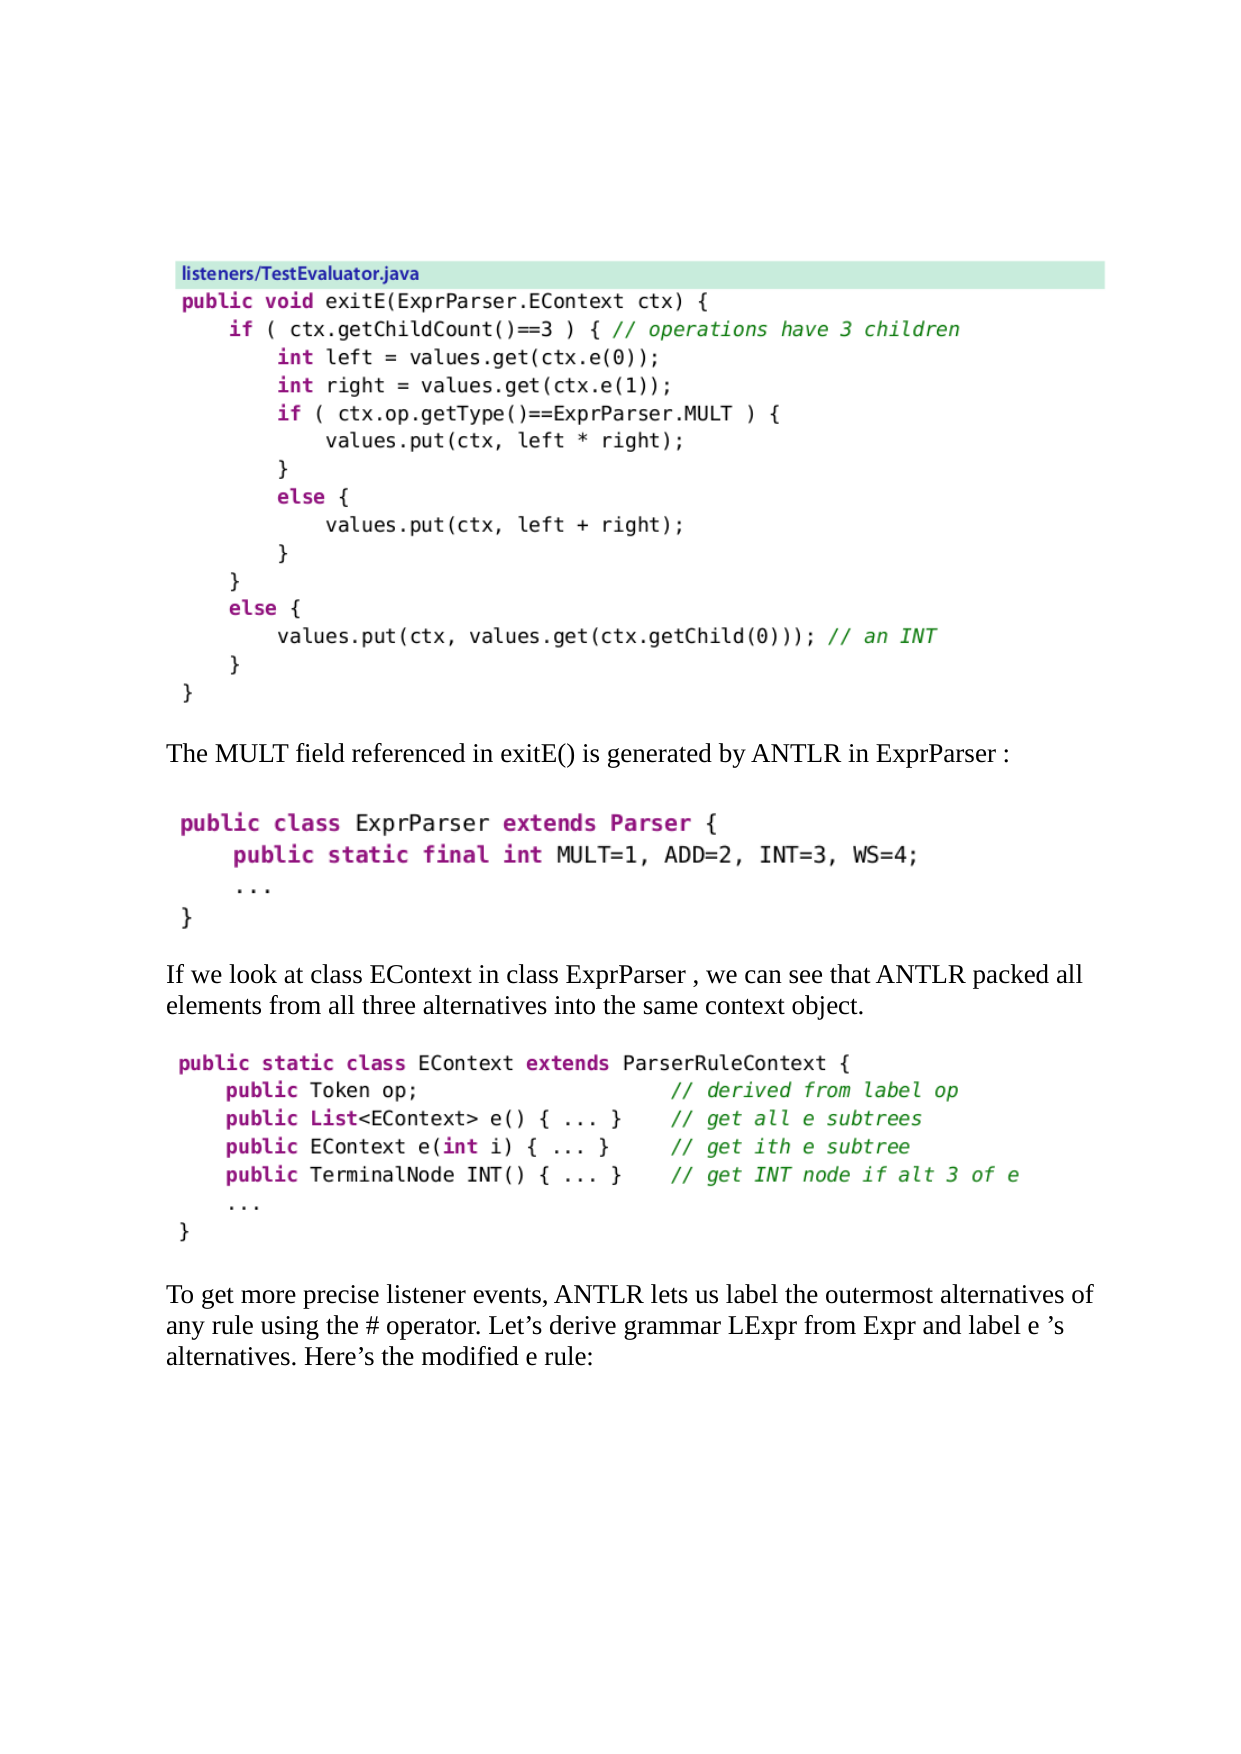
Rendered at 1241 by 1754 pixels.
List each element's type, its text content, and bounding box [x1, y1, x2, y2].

picture [175, 1051, 1112, 1247]
text The MULT field referenced in exitE() is generated by ANTLR in ExprParser : [166, 737, 1103, 768]
text If we look at class EContext in class ExprParser , we can see that ANTLR packed all elements from all three alternatives into the same context object. [166, 799, 1103, 1020]
picture [175, 253, 1112, 706]
picture [175, 799, 1112, 958]
text To get more precise listener events, ANTLR lets us label the outermost alternatives of any rule using the # operator. Let’s derive grammar LExpr from Expr and label e ’s alternatives. Here’s the modified e rule: [166, 1278, 1103, 1372]
